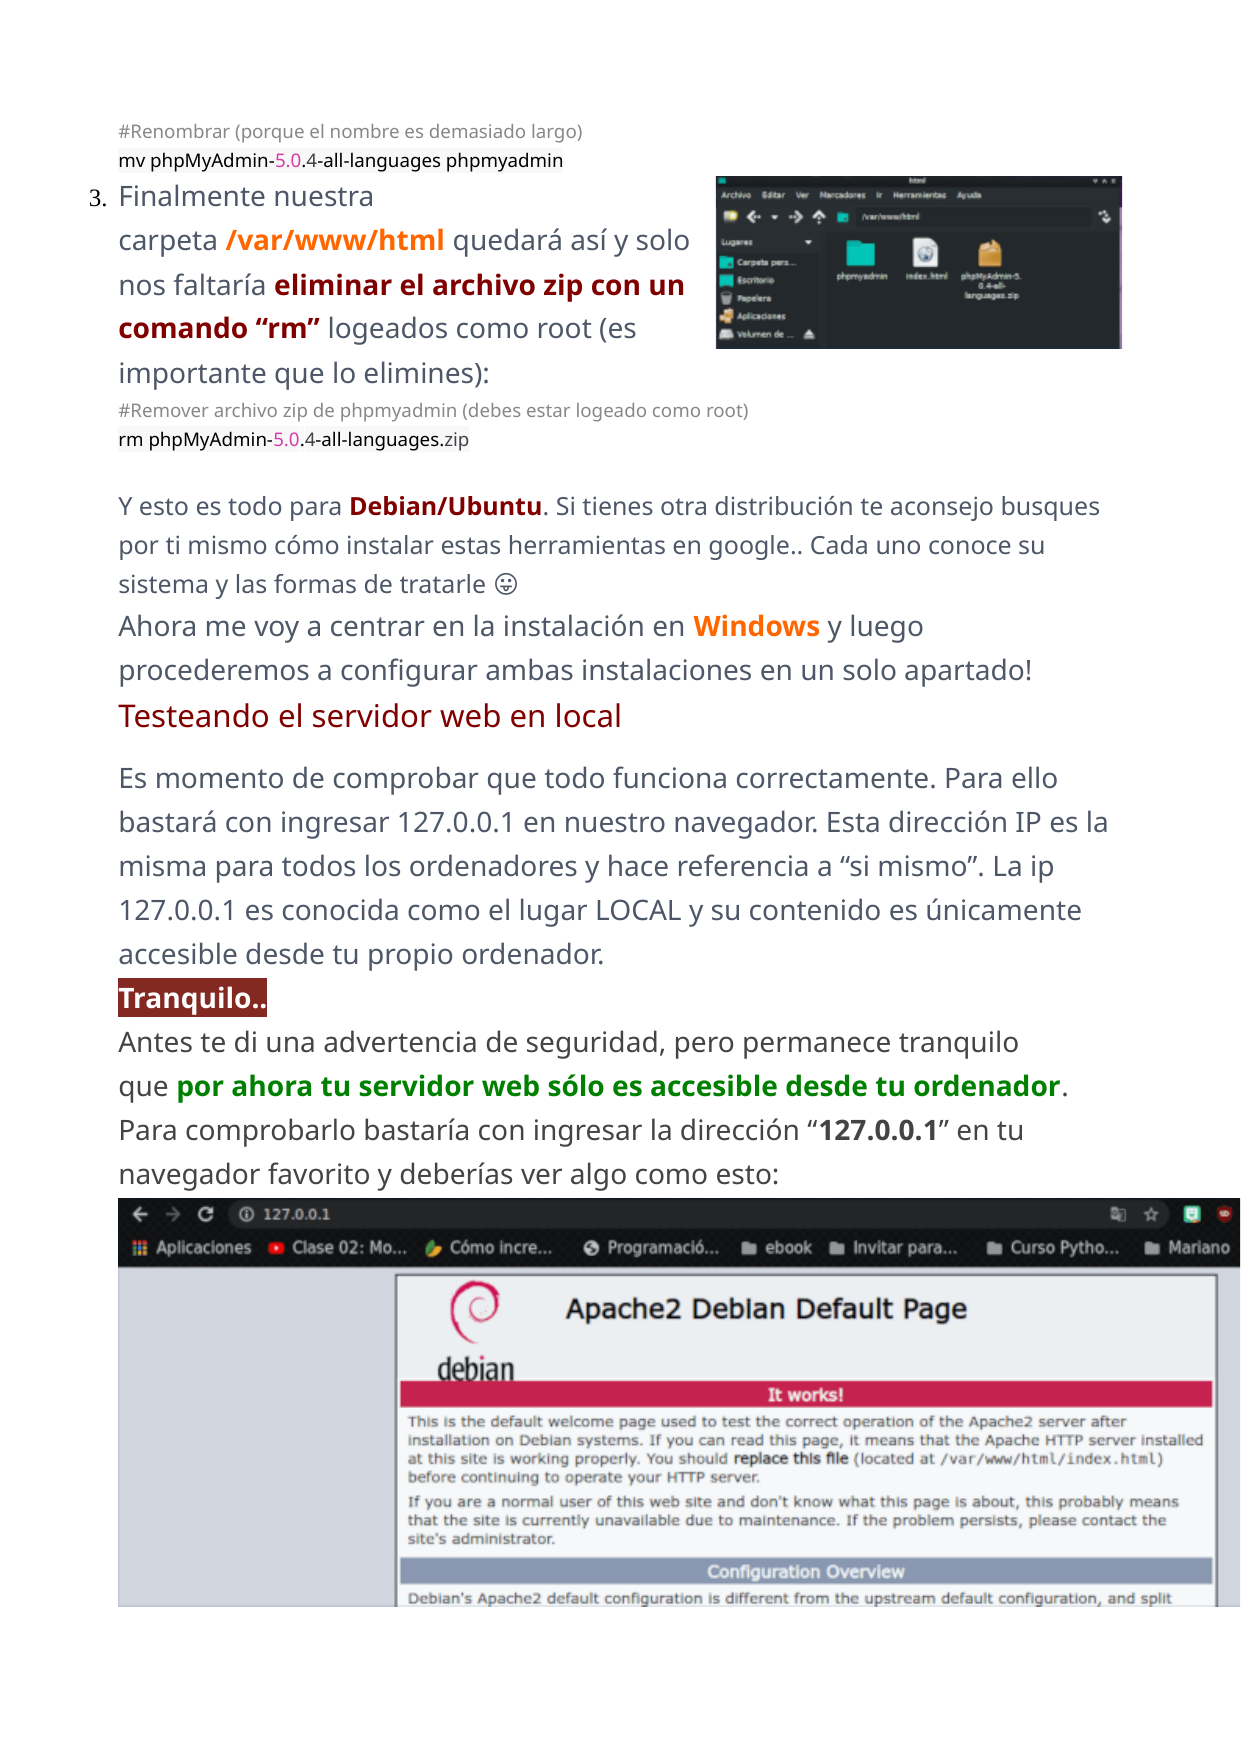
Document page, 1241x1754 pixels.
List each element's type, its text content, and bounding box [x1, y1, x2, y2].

text Tranquilo.. [118, 978, 1122, 1017]
list #Remover archivo zip de phpmyadmin (debes estar logeado como root) [118, 397, 1122, 422]
list rm phpMyAdmin-5.0.4-all-languages.zip [118, 426, 1122, 452]
list #Renombrar (porque el nombre es demasiado largo) [118, 118, 1122, 144]
picture [715, 176, 1123, 349]
list mv phpMyAdmin-5.0.4-all-languages phpmyadmin [118, 147, 1122, 173]
text Antes te di una advertencia de seguridad, pero permanece tranquilo que por ahora tu servidor web sólo es accesible desde tu ordenador. Para comprobarlo bastaría con ingresar la dirección “127.0.0.1” en tu navegador favorito y deberías ver algo como esto: [118, 1022, 1122, 1193]
subtitle Testeando el servidor web en local [118, 694, 1122, 737]
text Y esto es todo para Debian/Ubuntu. Si tienes otra distribución te aconsejo busques por ti mismo cómo instalar estas herramientas en google.. Cada uno conoce su sistema y las formas de tratarle 😛 [118, 488, 1122, 601]
picture [118, 1198, 1241, 1607]
text Es momento de comprobar que todo funciona correctamente. Para ello bastará con ingresar 127.0.0.1 en nuestro navegador. Esta dirección IP es la misma para todos los ordenadores y hace referencia a “si mismo”. La ip 127.0.0.1 es conocida como el lugar LOCAL y su contenido es únicamente accesible desde tu propio ordenador. [118, 758, 1122, 973]
list Finalmente nuestra carpeta /var/www/html quedará así y solo nos faltaría eliminar el archivo zip con un comando “rm” logeados como root (es importante que lo elimines): [118, 177, 1122, 391]
text Ahora me voy a centrar en la instalación en Windows y luego procederemos a configurar ambas instalaciones en un solo apartado! [118, 606, 1122, 688]
